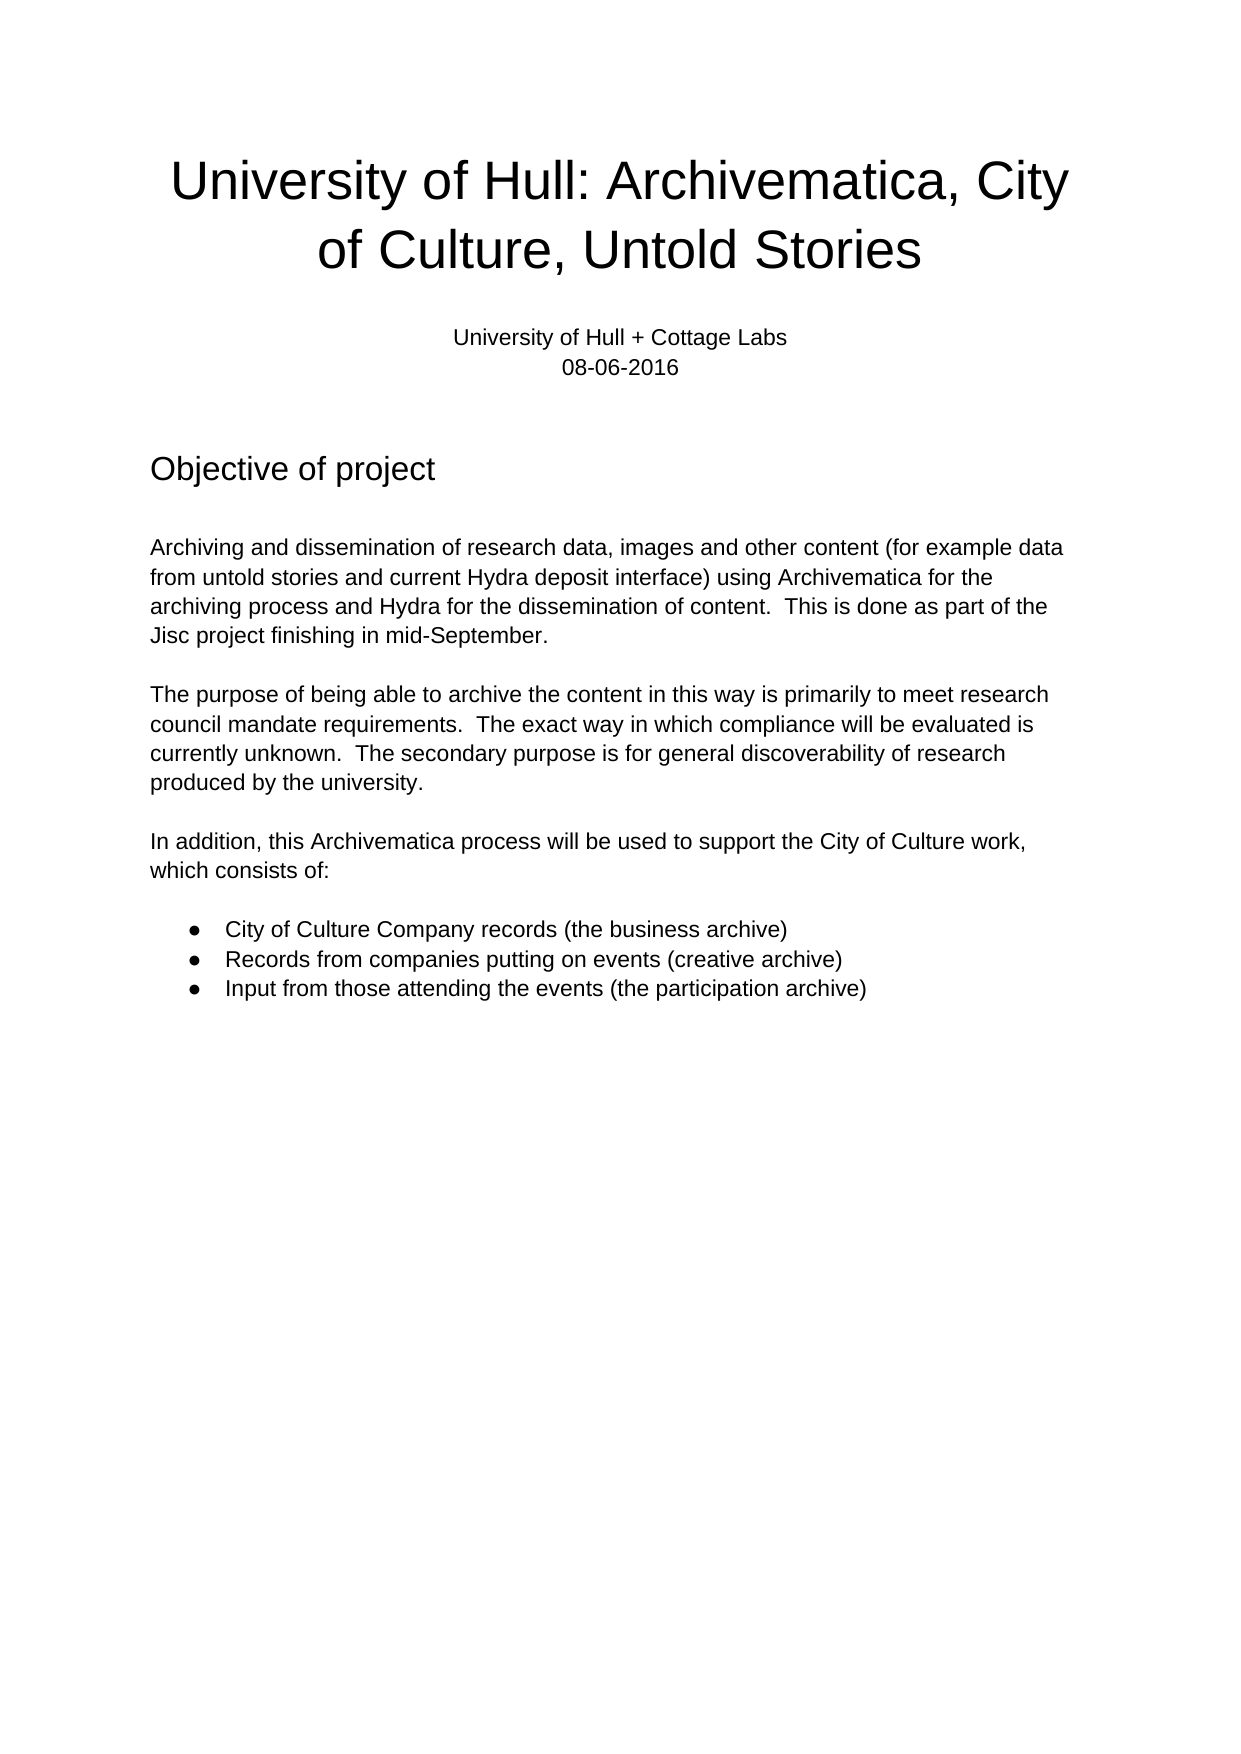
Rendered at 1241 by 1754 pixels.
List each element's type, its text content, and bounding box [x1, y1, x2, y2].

text Archiving and dissemination of research data, images and other content (for example data from untold stories and current Hydra deposit interface) using Archivematica for the archiving process and Hydra for the dissemination of content. This is done as part of the Jisc project finishing in mid-September. [150, 535, 1090, 649]
text University of Hull + Cottage Labs [150, 325, 1090, 350]
title University of Hull: Archivematica, City of Culture, Untold Stories [150, 150, 1090, 280]
list Records from companies putting on events (creative archive) [187, 946, 1090, 972]
text In addition, this Archivematica process will be used to support the City of Culture work, which consists of: [150, 829, 1090, 884]
subtitle Objective of project [150, 450, 1090, 488]
list City of Culture Company records (the business archive) [187, 917, 1090, 943]
text 08-06-2016 [150, 354, 1090, 380]
list Input from those attending the events (the participation archive) [187, 976, 1090, 1001]
text The purpose of being able to archive the content in this way is primarily to meet research council mandate requirements. The exact way in which compliance will be evaluated is currently unknown. The secondary purpose is for general discoverability of research produced by the university. [150, 682, 1090, 796]
